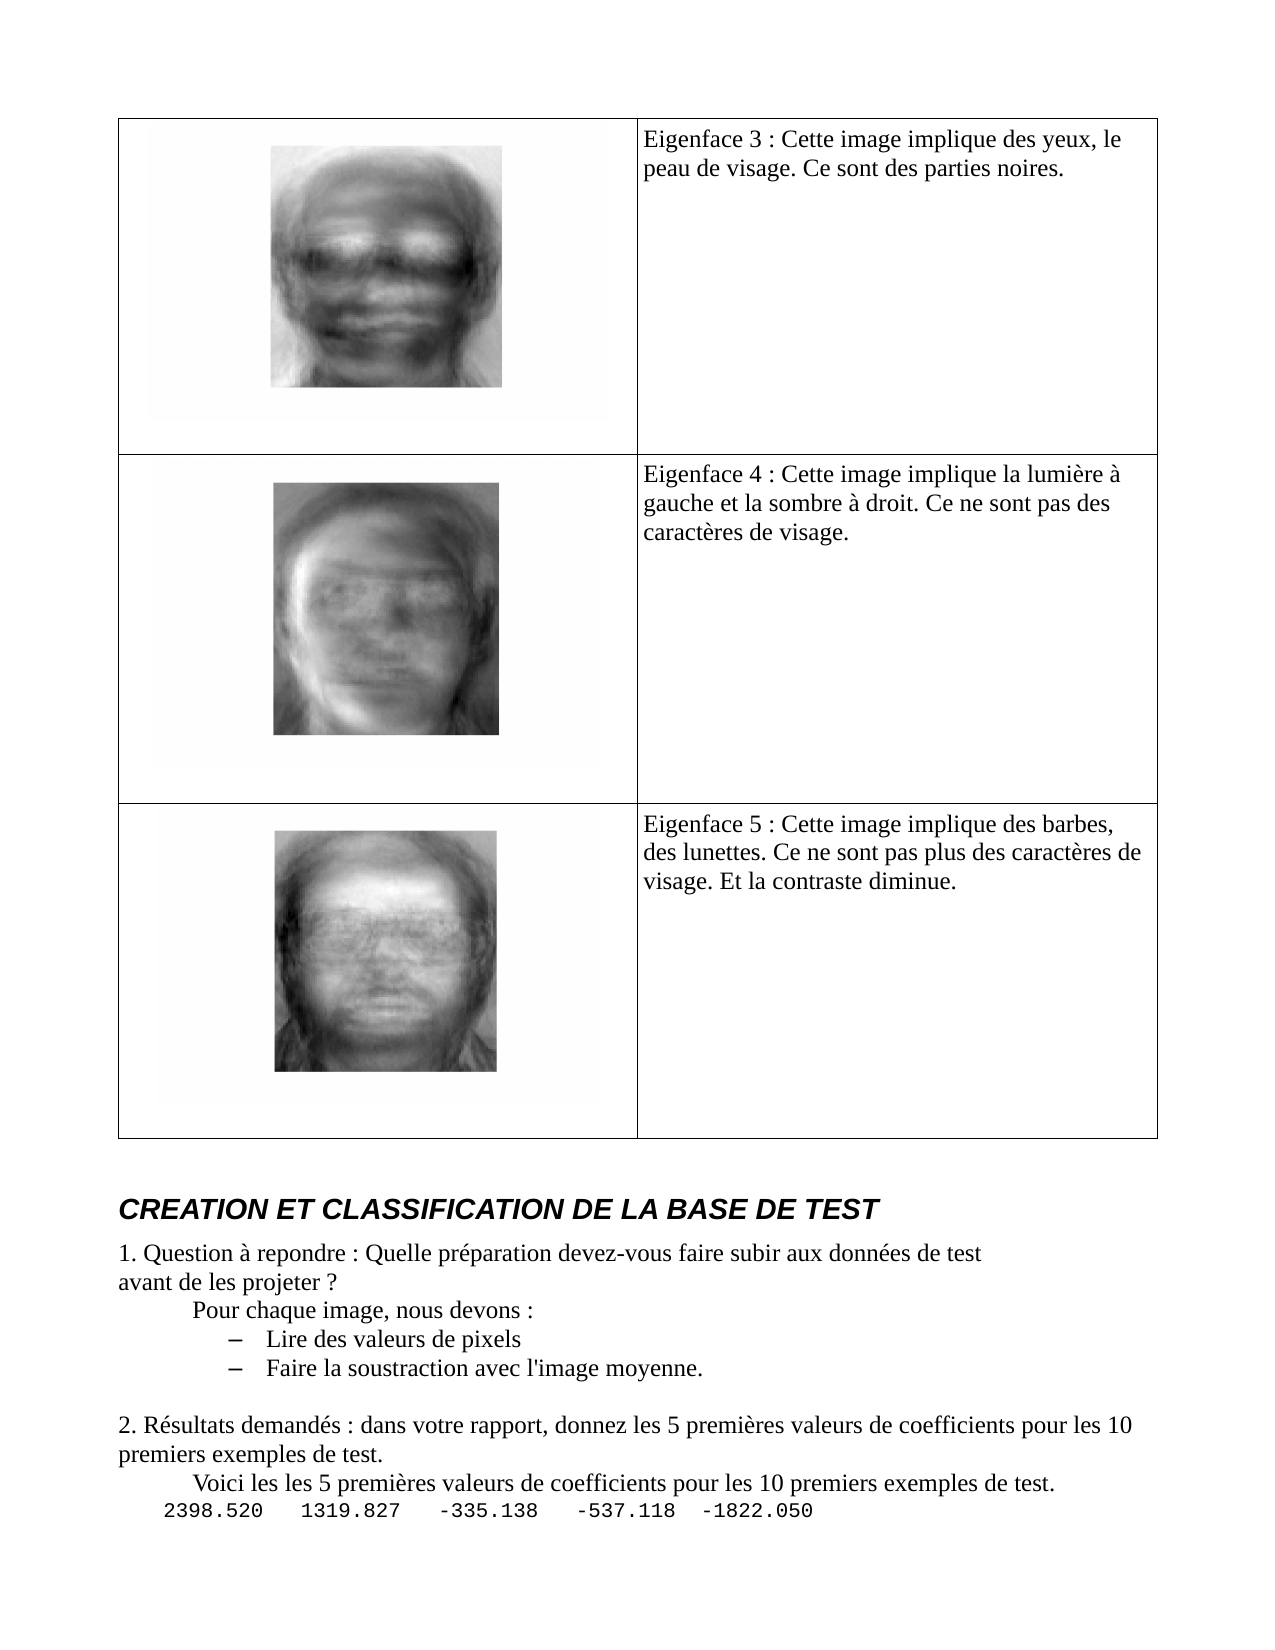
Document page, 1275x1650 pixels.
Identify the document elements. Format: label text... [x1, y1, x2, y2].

picture [147, 123, 609, 420]
subtitle CREATION ET CLASSIFICATION DE LA BASE DE TEST [118, 1192, 1157, 1226]
text Pour chaque image, nous devons : [192, 1296, 1157, 1324]
table_cell Eigenface 5 : Cette image implique des barbes, des lunettes. Ce ne sont pas plus des caractères de visage. Et la contraste diminue. [638, 804, 1157, 1138]
text 2. Résultats demandés : dans votre rapport, donnez les 5 premières valeurs de coefficients pour les 10 premiers exemples de test. [118, 1411, 1157, 1468]
picture [153, 459, 603, 769]
table_cell Eigenface 3 : Cette image implique des yeux, le peau de visage. Ce sont des parties noires. [638, 119, 1157, 454]
text 1. Question à repondre : Quelle préparation devez-vous faire subir aux données de test [118, 1238, 1157, 1267]
picture [157, 808, 599, 1104]
table_cell Eigenface 4 : Cette image implique la lumière à gauche et la sombre à droit. Ce ne sont pas des caractères de visage. [638, 455, 1157, 803]
text avant de les projeter ? [118, 1267, 1157, 1296]
table_cell [119, 460, 637, 803]
text Voici les les 5 premières valeurs de coefficients pour les 10 premiers exemples de test. [192, 1468, 1157, 1497]
table_cell [119, 455, 637, 459]
table_cell [119, 804, 637, 1138]
text 2398.520 1319.827 -335.138 -537.118 -1822.050 [118, 1497, 1157, 1525]
list Faire la soustraction avec l'image moyenne. [228, 1353, 1157, 1382]
table_cell [119, 119, 637, 454]
list Lire des valeurs de pixels [228, 1324, 1157, 1353]
